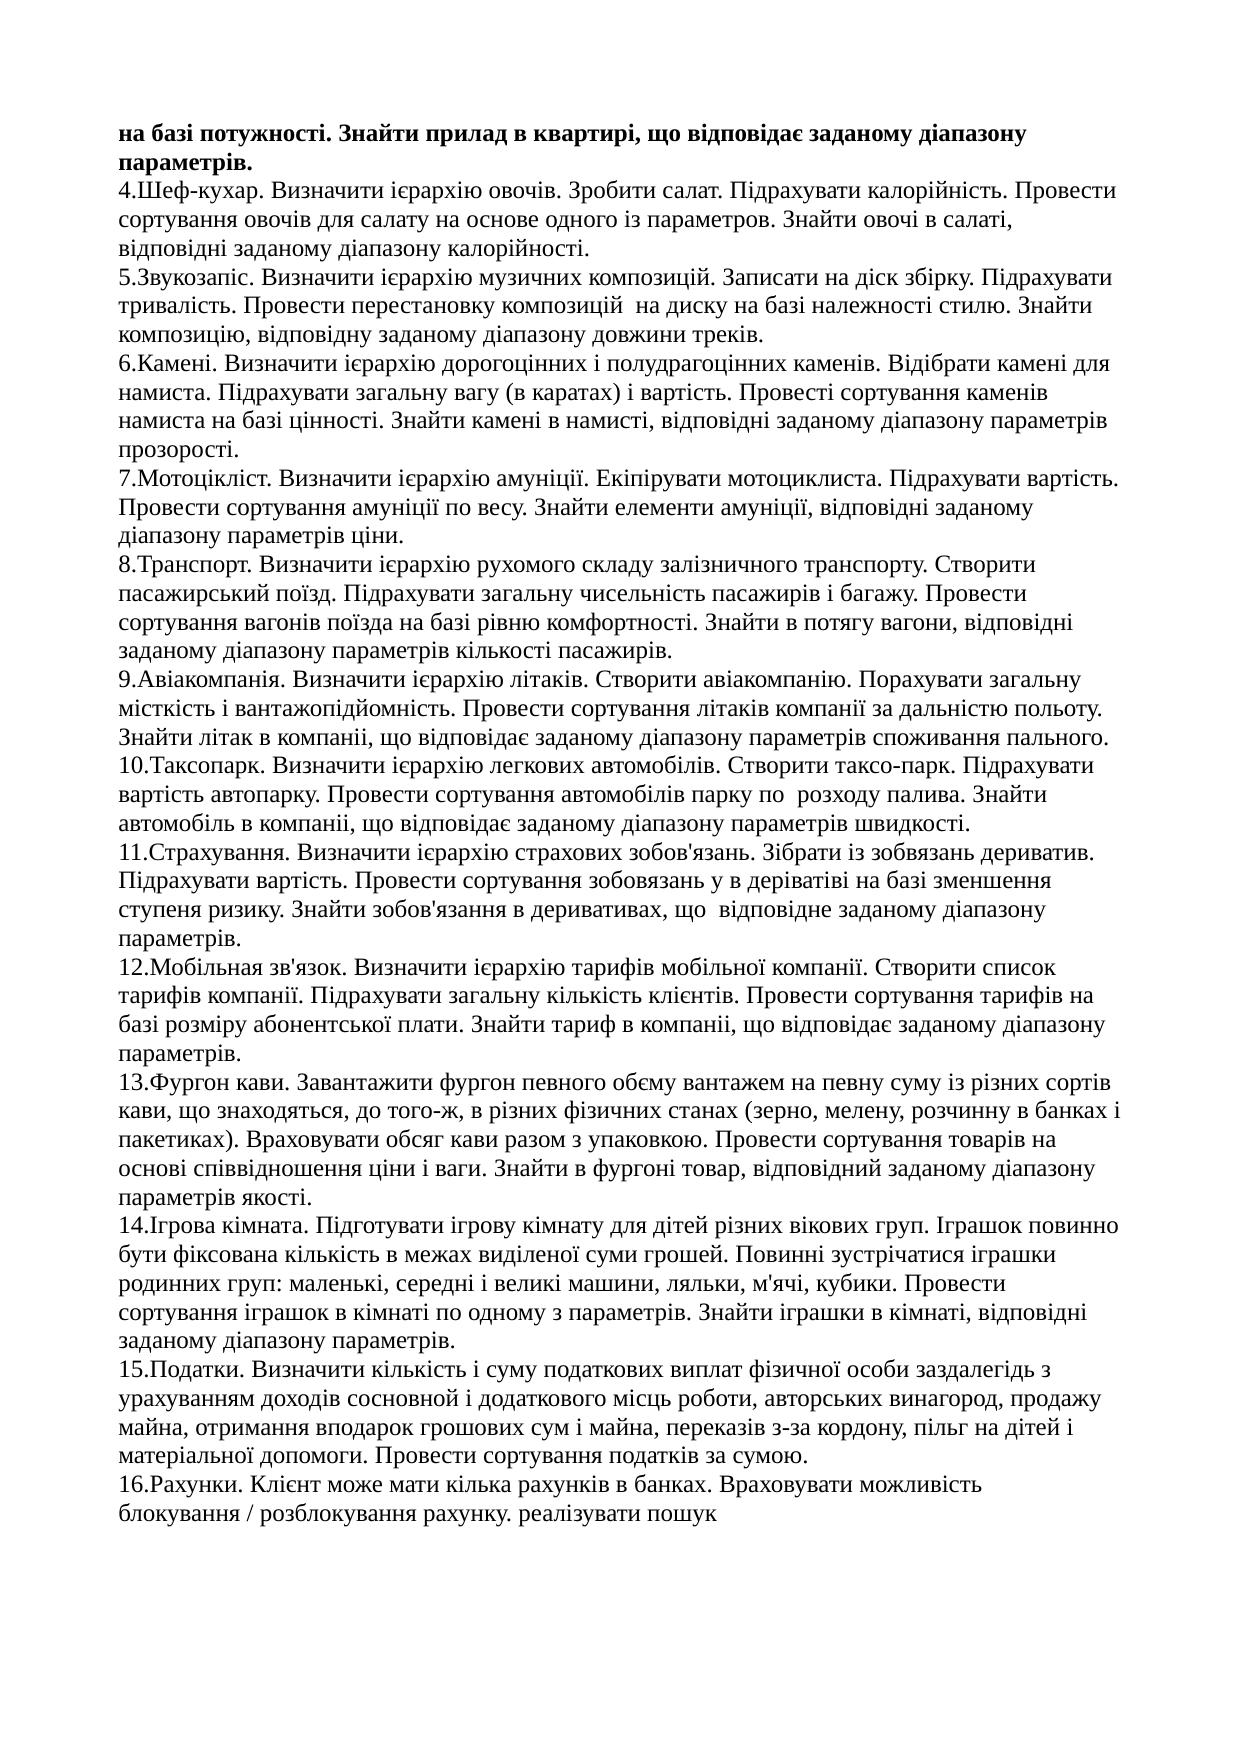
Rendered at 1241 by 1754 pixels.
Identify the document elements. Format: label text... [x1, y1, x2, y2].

text 13.Фургон кави. Завантажити фургон певного обєму вантажем на певну суму із різних сортів кави, що знаходяться, до того-ж, в різних фізичних станах (зерно, мелену, розчинну в банках і пакетиках). Враховувати обсяг кави разом з упаковкою. Провести сортування товарів на основі співвідношення ціни і ваги. Знайти в фургоні товар, відповідний заданому діапазону параметрів якості. [118, 1067, 1122, 1211]
text 14.Ігрова кімната. Підготувати ігрову кімнату для дітей різних вікових груп. Іграшок повинно бути фіксована кількість в межах виділеної суми грошей. Повинні зустрічатися іграшки родинних груп: маленькі, середні і великі машини, ляльки, м'ячі, кубики. Провести сортування іграшок в кімнаті по одному з параметрів. Знайти іграшки в кімнаті, відповідні заданому діапазону параметрів. [118, 1211, 1122, 1354]
text 8.Транспорт. Визначити ієрархію рухомого складу залізничного транспорту. Створити пасажирський поїзд. Підрахувати загальну чисельність пасажирів і багажу. Провести сортування вагонів поїзда на базі рівню комфортності. Знайти в потягу вагони, відповідні заданому діапазону параметрів кількості пасажирів. [118, 549, 1122, 664]
text 10.Таксопарк. Визначити ієрархію легкових автомобілів. Створити таксо-парк. Підрахувати вартість автопарку. Провести сортування автомобілів парку по розходу палива. Знайти автомобіль в компаніі, що відповідає заданому діапазону параметрів швидкості. [118, 751, 1122, 837]
text 6.Камені. Визначити ієрархію дорогоцінних і полудрагоцінних каменів. Відібрати камені для намиста. Підрахувати загальну вагу (в каратах) і вартість. Провесті сортування каменів намиста на базі цінності. Знайти камені в намисті, відповідні заданому діапазону параметрів прозорості. [118, 348, 1122, 463]
text 5.Звукозапіс. Визначити ієрархію музичних композицій. Записати на діск збірку. Підрахувати тривалість. Провести перестановку композицій на диску на базі належності стилю. Знайти композицію, відповідну заданому діапазону довжини треків. [118, 262, 1122, 348]
text на базі потужності. Знайти прилад в квартирі, що відповідає заданому діапазону параметрів. [118, 118, 1122, 176]
text 16.Рахунки. Клієнт може мати кілька рахунків в банках. Враховувати можливість блокування / розблокування рахунку. реалізувати пошук [118, 1469, 1122, 1527]
text 11.Страхування. Визначити ієрархію страхових зобов'язань. Зібрати із зобвязань дериватив. Підрахувати вартість. Провести сортування зобовязань у в деріватіві на базі зменшення ступеня ризику. Знайти зобов'язання в деривативах, що відповідне заданому діапазону параметрів. [118, 837, 1122, 952]
text 9.Авіакомпанія. Визначити ієрархію літаків. Створити авіакомпанію. Порахувати загальну місткість і вантажопідйомність. Провести сортування літаків компанії за дальністю польоту. Знайти літак в компаніі, що відповідає заданому діапазону параметрів споживання пального. [118, 664, 1122, 751]
text 15.Податки. Визначити кількість і суму податкових виплат фізичної особи заздалегідь з урахуванням доходів сосновной і додаткового місць роботи, авторських винагород, продажу майна, отримання вподарок грошових сум і майна, переказів з-за кордону, пільг на дітей і матеріальної допомоги. Провести сортування податків за сумою. [118, 1354, 1122, 1469]
text 4.Шеф-кухар. Визначити ієрархію овочів. Зробити салат. Підрахувати калорійність. Провести сортування овочів для салату на основе одного із параметров. Знайти овочі в салаті, відповідні заданому діапазону калорійності. [118, 176, 1122, 262]
text 7.Мотоцікліст. Визначити ієрархію амуніції. Екіпірувати мотоциклиста. Підрахувати вартість. Провести сортування амуніції по весу. Знайти елементи амуніції, відповідні заданому діапазону параметрів ціни. [118, 463, 1122, 549]
text 12.Мобільная зв'язок. Визначити ієрархію тарифів мобільної компанії. Створити список тарифів компанії. Підрахувати загальну кількість клієнтів. Провести сортування тарифів на базі розміру абонентської плати. Знайти тариф в компаніі, що відповідає заданому діапазону параметрів. [118, 952, 1122, 1067]
